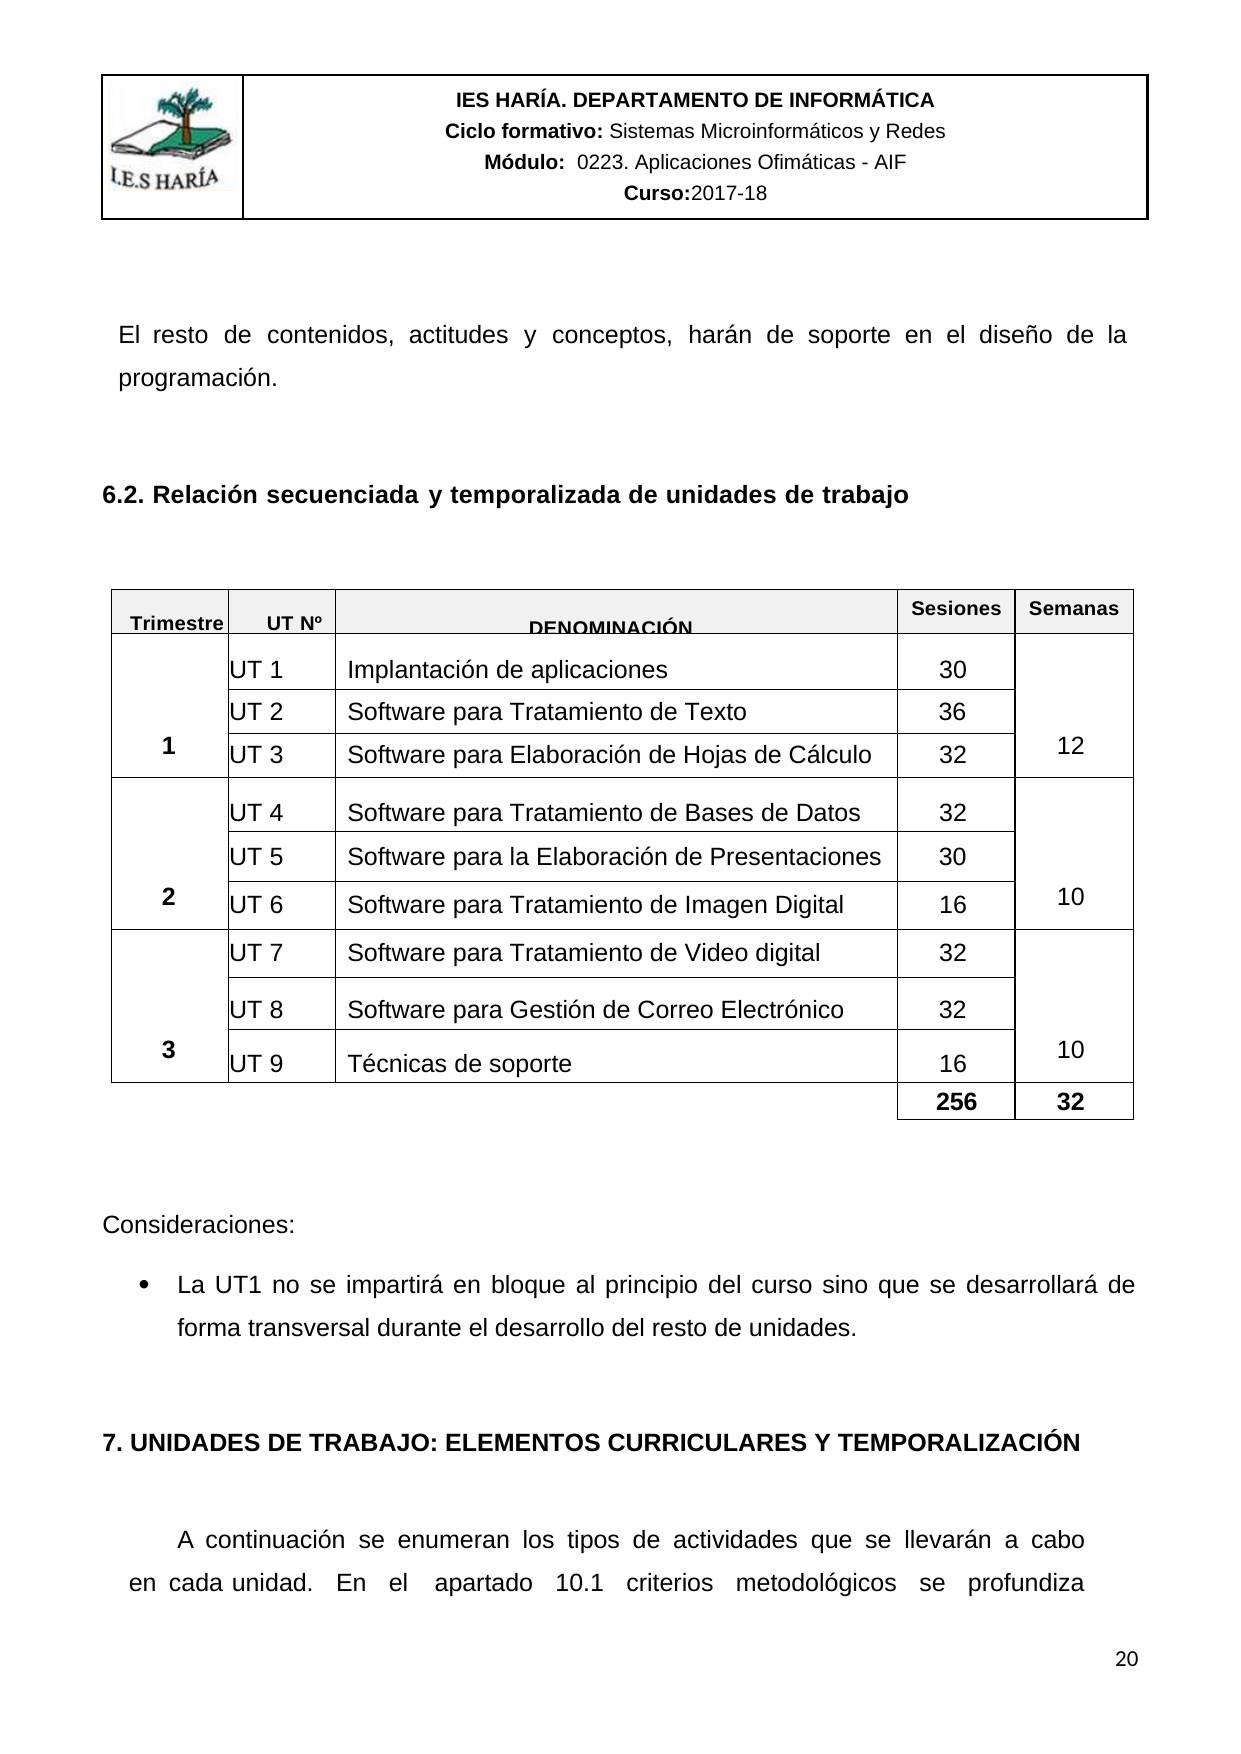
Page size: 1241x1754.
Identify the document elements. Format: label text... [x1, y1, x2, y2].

table_cell Software para Tratamiento de Imagen Digital [336, 882, 897, 928]
table_cell UT 9 [229, 1030, 335, 1082]
table_header Trimestre [112, 590, 228, 633]
table_cell Software para Tratamiento de Texto [336, 690, 897, 733]
table_cell 16 [898, 882, 1014, 928]
table_cell UT 5 [229, 832, 335, 881]
table_cell 32 [898, 734, 1014, 777]
table_cell 32 [898, 930, 1014, 977]
table_cell 10 [1016, 930, 1133, 1082]
table_cell Software para Tratamiento de Video digital [336, 930, 897, 977]
table_header UT Nº [229, 590, 335, 633]
subtitle 7. UNIDADES DE TRABAJO: ELEMENTOS CURRICULARES Y TEMPORALIZACIÓN [102, 1427, 1138, 1456]
table_cell 32 [1016, 1083, 1133, 1119]
table_header DENOMINACIÓN [336, 590, 897, 633]
text A continuación se enumeran los tipos de actividades que se llevarán a cabo en cada unidad. En el apartado 10.1 criterios metodológicos se profundiza [128, 1525, 1085, 1597]
table_cell 30 [898, 634, 1014, 689]
table_cell Software para Tratamiento de Bases de Datos [336, 778, 897, 831]
table_cell 3º [112, 930, 228, 1082]
table_cell Software para la Elaboración de Presentaciones [336, 832, 897, 881]
table_cell Software para Gestión de Correo Electrónico [336, 978, 897, 1028]
table_cell 36 [898, 690, 1014, 733]
table_cell 10 [1016, 778, 1133, 928]
table_cell UT 7 [229, 930, 335, 977]
table_cell UT 4 [229, 778, 335, 831]
text Consideraciones: [102, 1210, 1138, 1239]
text 6.2. Relación secuenciada y temporalizada de unidades de trabajo [102, 479, 1138, 509]
table_cell Técnicas de soporte [336, 1030, 897, 1082]
text El resto de contenidos, actitudes y conceptos, harán de soporte en el diseño de la programación. [118, 320, 1127, 392]
table_cell Software para Elaboración de Hojas de Cálculo [336, 734, 897, 777]
table_cell Implantación de aplicaciones [336, 634, 897, 689]
table_header Semanas [1016, 590, 1133, 633]
table_cell UT 3 [229, 734, 335, 777]
table_cell UT 8 [229, 978, 335, 1028]
table_header Sesiones [898, 590, 1014, 633]
table_cell 256 [898, 1083, 1014, 1119]
picture [107, 81, 238, 191]
table_cell 32 [898, 778, 1014, 831]
table_cell 2º [112, 778, 228, 928]
table_cell 32 [898, 978, 1014, 1028]
table_cell 1º [112, 634, 228, 777]
table_cell UT 6 [229, 882, 335, 928]
table_cell [112, 1083, 897, 1119]
table_cell 12 [1016, 634, 1133, 777]
table_cell 30 [898, 832, 1014, 881]
table_cell UT 2 [229, 690, 335, 733]
table_cell UT 1 [229, 634, 335, 689]
list La UT1 no se impartirá en bloque al principio del curso sino que se desarrollará de forma transversal durante el desarrollo del resto de unidades. [139, 1270, 1138, 1342]
table_cell 16 [898, 1030, 1014, 1082]
